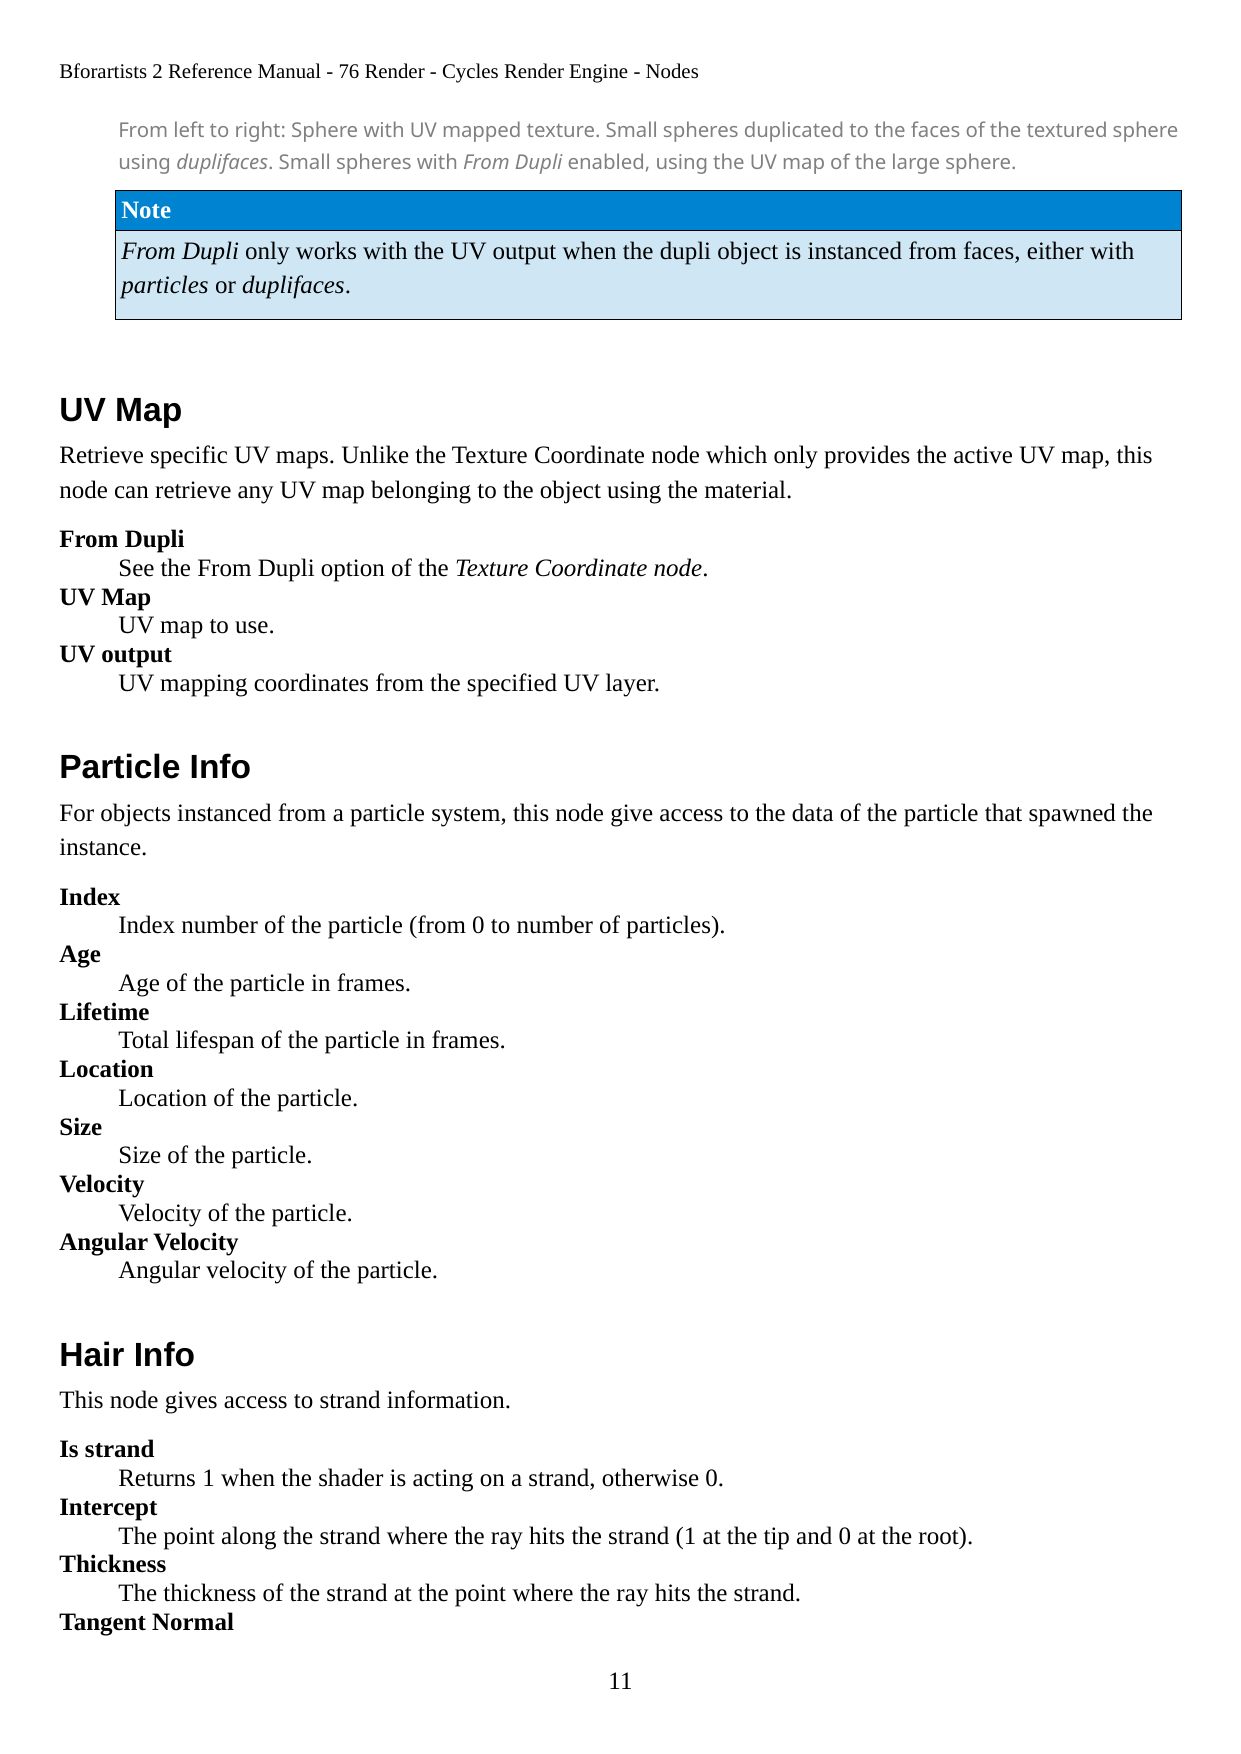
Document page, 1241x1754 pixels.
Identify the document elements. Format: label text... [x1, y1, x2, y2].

table_cell From Dupli only works with the UV output when the dupli object is instanced from faces, either with particles or duplifaces. [116, 231, 1181, 319]
text Retrieve specific UV maps. Unlike the Texture Coordinate node which only provides the active UV map, this node can retrieve any UV map belonging to the object using the material. [59, 441, 1181, 504]
subtitle Angular Velocity [59, 1227, 1181, 1255]
subtitle From Dupli [59, 524, 1181, 553]
subtitle Age [59, 939, 1181, 968]
text For objects instanced from a particle system, this node give access to the data of the particle that spawned the instance. [59, 798, 1181, 861]
subtitle Size [59, 1112, 1181, 1140]
subtitle UV Map [59, 389, 1181, 428]
subtitle UV output [59, 639, 1181, 668]
list UV map to use. [118, 610, 1181, 639]
list Returns 1 when the shader is acting on a strand, otherwise 0. [118, 1463, 1181, 1492]
list Angular velocity of the particle. [118, 1255, 1181, 1284]
list Age of the particle in frames. [118, 968, 1181, 997]
subtitle Velocity [59, 1169, 1181, 1198]
list The thickness of the strand at the point where the ray hits the strand. [118, 1578, 1181, 1607]
subtitle Particle Info [59, 747, 1181, 786]
subtitle Tangent Normal [59, 1607, 1181, 1636]
list See the From Dupli option of the Texture Coordinate node. [118, 553, 1181, 582]
list The point along the strand where the ray hits the strand (1 at the tip and 0 at the root). [118, 1521, 1181, 1549]
subtitle Thickness [59, 1549, 1181, 1578]
subtitle Index [59, 882, 1181, 910]
text This node gives access to strand information. [59, 1386, 1181, 1414]
text From left to right: Sphere with UV mapped texture. Small spheres duplicated to the faces of the textured sphere using duplifaces. Small spheres with From Dupli enabled, using the UV map of the large sphere. [118, 113, 1181, 175]
subtitle UV Map [59, 582, 1181, 610]
list Location of the particle. [118, 1083, 1181, 1112]
list Index number of the particle (from 0 to number of particles). [118, 910, 1181, 939]
subtitle Lifetime [59, 997, 1181, 1025]
subtitle Intercept [59, 1492, 1181, 1521]
list Total lifespan of the particle in frames. [118, 1025, 1181, 1054]
subtitle Hair Info [59, 1334, 1181, 1373]
subtitle Is strand [59, 1434, 1181, 1463]
list Velocity of the particle. [118, 1198, 1181, 1227]
table_header Note [116, 191, 1181, 230]
list UV mapping coordinates from the specified UV layer. [118, 668, 1181, 697]
list Size of the particle. [118, 1140, 1181, 1169]
subtitle Location [59, 1054, 1181, 1083]
